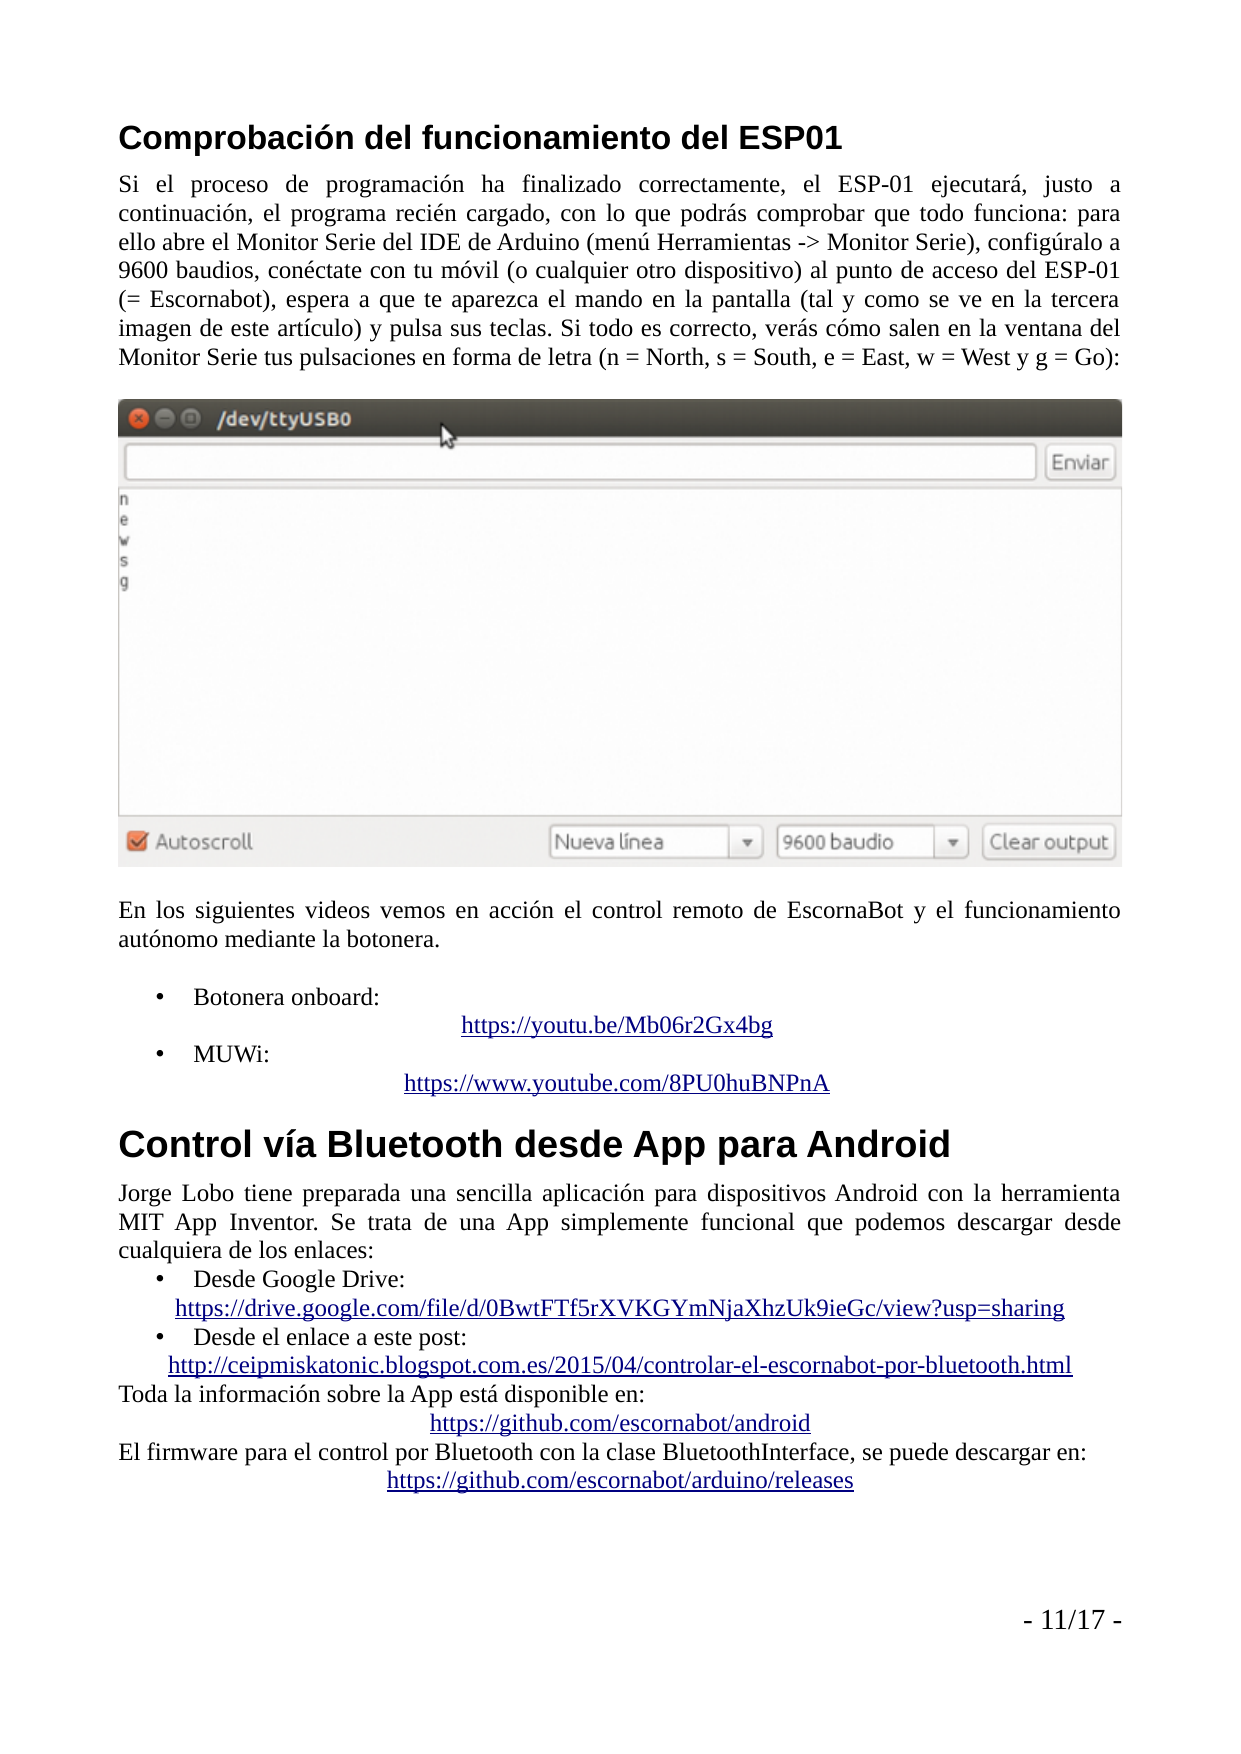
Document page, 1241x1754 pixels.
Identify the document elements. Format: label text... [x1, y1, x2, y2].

list Desde Google Drive: [156, 1264, 1122, 1293]
text https://github.com/escornabot/android [118, 1408, 1122, 1437]
text https://youtu.be/Mb06r2Gx4bg [118, 1011, 1122, 1039]
text http://ceipmiskatonic.blogspot.com.es/2015/04/controlar-el-escornabot-por-bluetooth.html [118, 1350, 1122, 1379]
subtitle Control vía Bluetooth desde App para Android [118, 1122, 1122, 1165]
text https://www.youtube.com/8PU0huBNPnA [118, 1068, 1122, 1097]
list Botonera onboard: [156, 982, 1122, 1011]
text https://github.com/escornabot/arduino/releases [118, 1465, 1122, 1494]
text Si el proceso de programación ha finalizado correctamente, el ESP-01 ejecutará, justo a continuación, el programa recién cargado, con lo que podrás comprobar que todo funciona: para ello abre el Monitor Serie del IDE de Arduino (menú Herramientas -> Monitor Serie), configúralo a 9600 baudios, conéctate con tu móvil (o cualquier otro dispositivo) al punto de acceso del ESP-01 (= Escornabot), espera a que te aparezca el mando en la pantalla (tal y como se ve en la tercera imagen de este artículo) y pulsa sus teclas. Si todo es correcto, verás cómo salen en la ventana del Monitor Serie tus pulsaciones en forma de letra (n = North, s = South, e = East, w = West y g = Go): [118, 169, 1122, 371]
text https://drive.google.com/file/d/0BwtFTf5rXVKGYmNjaXhzUk9ieGc/view?usp=sharing [118, 1293, 1122, 1322]
text Toda la información sobre la App está disponible en: [118, 1379, 1122, 1408]
picture [118, 399, 1123, 867]
text El firmware para el control por Bluetooth con la clase BluetoothInterface, se puede descargar en: [118, 1437, 1122, 1465]
text Jorge Lobo tiene preparada una sencilla aplicación para dispositivos Android con la herramienta MIT App Inventor. Se trata de una App simplemente funcional que podemos descargar desde cualquiera de los enlaces: [118, 1178, 1122, 1264]
list Desde el enlace a este post: [156, 1322, 1122, 1350]
subtitle Comprobación del funcionamiento del ESP01 [118, 118, 1122, 157]
text En los siguientes videos vemos en acción el control remoto de EscornaBot y el funcionamiento autónomo mediante la botonera. [118, 896, 1122, 953]
list MUWi: [156, 1039, 1122, 1068]
